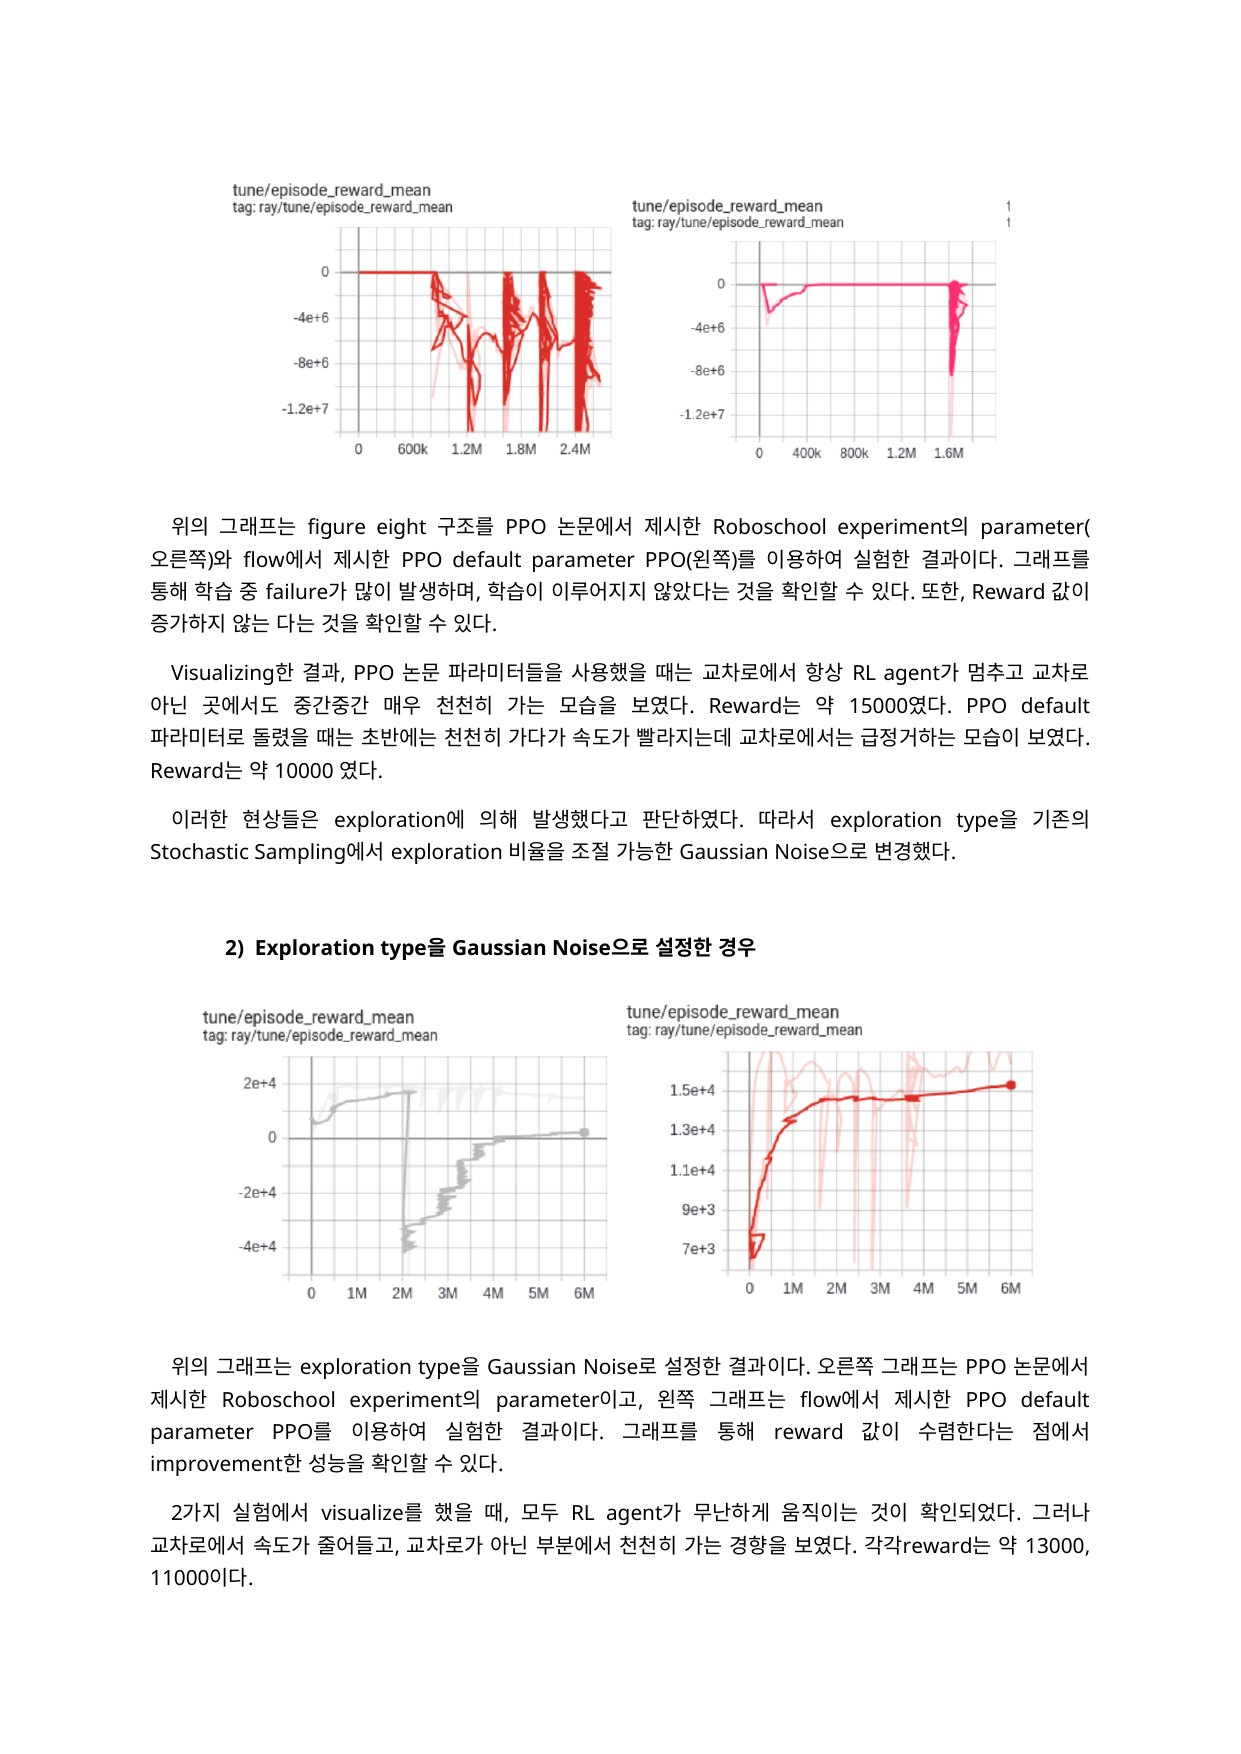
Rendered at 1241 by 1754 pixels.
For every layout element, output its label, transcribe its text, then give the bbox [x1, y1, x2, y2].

text 위의 그래프는 figure eight 구조를 PPO 논문에서 제시한 Roboschool experiment의 parameter(오른쪽)와 flow에서 제시한 PPO default parameter PPO(왼쪽)를 이용하여 실험한 결과이다. 그래프를 통해 학습 중 failure가 많이 발생하며, 학습이 이루어지지 않았다는 것을 확인할 수 있다. 또한, Reward 값이 증가하지 않는 다는 것을 확인할 수 있다. [150, 510, 1090, 638]
text 2) Exploration type을 Gaussian Noise으로 설정한 경우 [150, 931, 1090, 962]
text 위의 그래프는 exploration type을 Gaussian Noise로 설정한 결과이다. 오른쪽 그래프는 PPO 논문에서 제시한 Roboschool experiment의 parameter이고, 왼쪽 그래프는 flow에서 제시한 PPO default parameter PPO를 이용하여 실험한 결과이다. 그래프를 통해 reward 값이 수렴한다는 점에서 improvement한 성능을 확인할 수 있다. [150, 1350, 1090, 1478]
text 2가지 실험에서 visualize를 했을 때, 모두 RL agent가 무난하게 움직이는 것이 확인되었다. 그러나 교차로에서 속도가 줄어들고, 교차로가 아닌 부분에서 천천히 가는 경향을 보였다. 각각reward는 약 13000, 11000이다. [150, 1497, 1090, 1592]
text Visualizing한 결과, PPO 논문 파라미터들을 사용했을 때는 교차로에서 항상 RL agent가 멈추고 교차로 아닌 곳에서도 중간중간 매우 천천히 가는 모습을 보였다. Reward는 약 15000였다. PPO default 파라미터로 돌렸을 때는 초반에는 천천히 가다가 속도가 빨라지는데 교차로에서는 급정거하는 모습이 보였다. Reward는 약 10000 였다. [150, 657, 1090, 784]
text 이러한 현상들은 exploration에 의해 발생했다고 판단하였다. 따라서 exploration type을 기존의 Stochastic Sampling에서 exploration 비율을 조절 가능한 Gaussian Noise으로 변경했다. [150, 803, 1090, 866]
